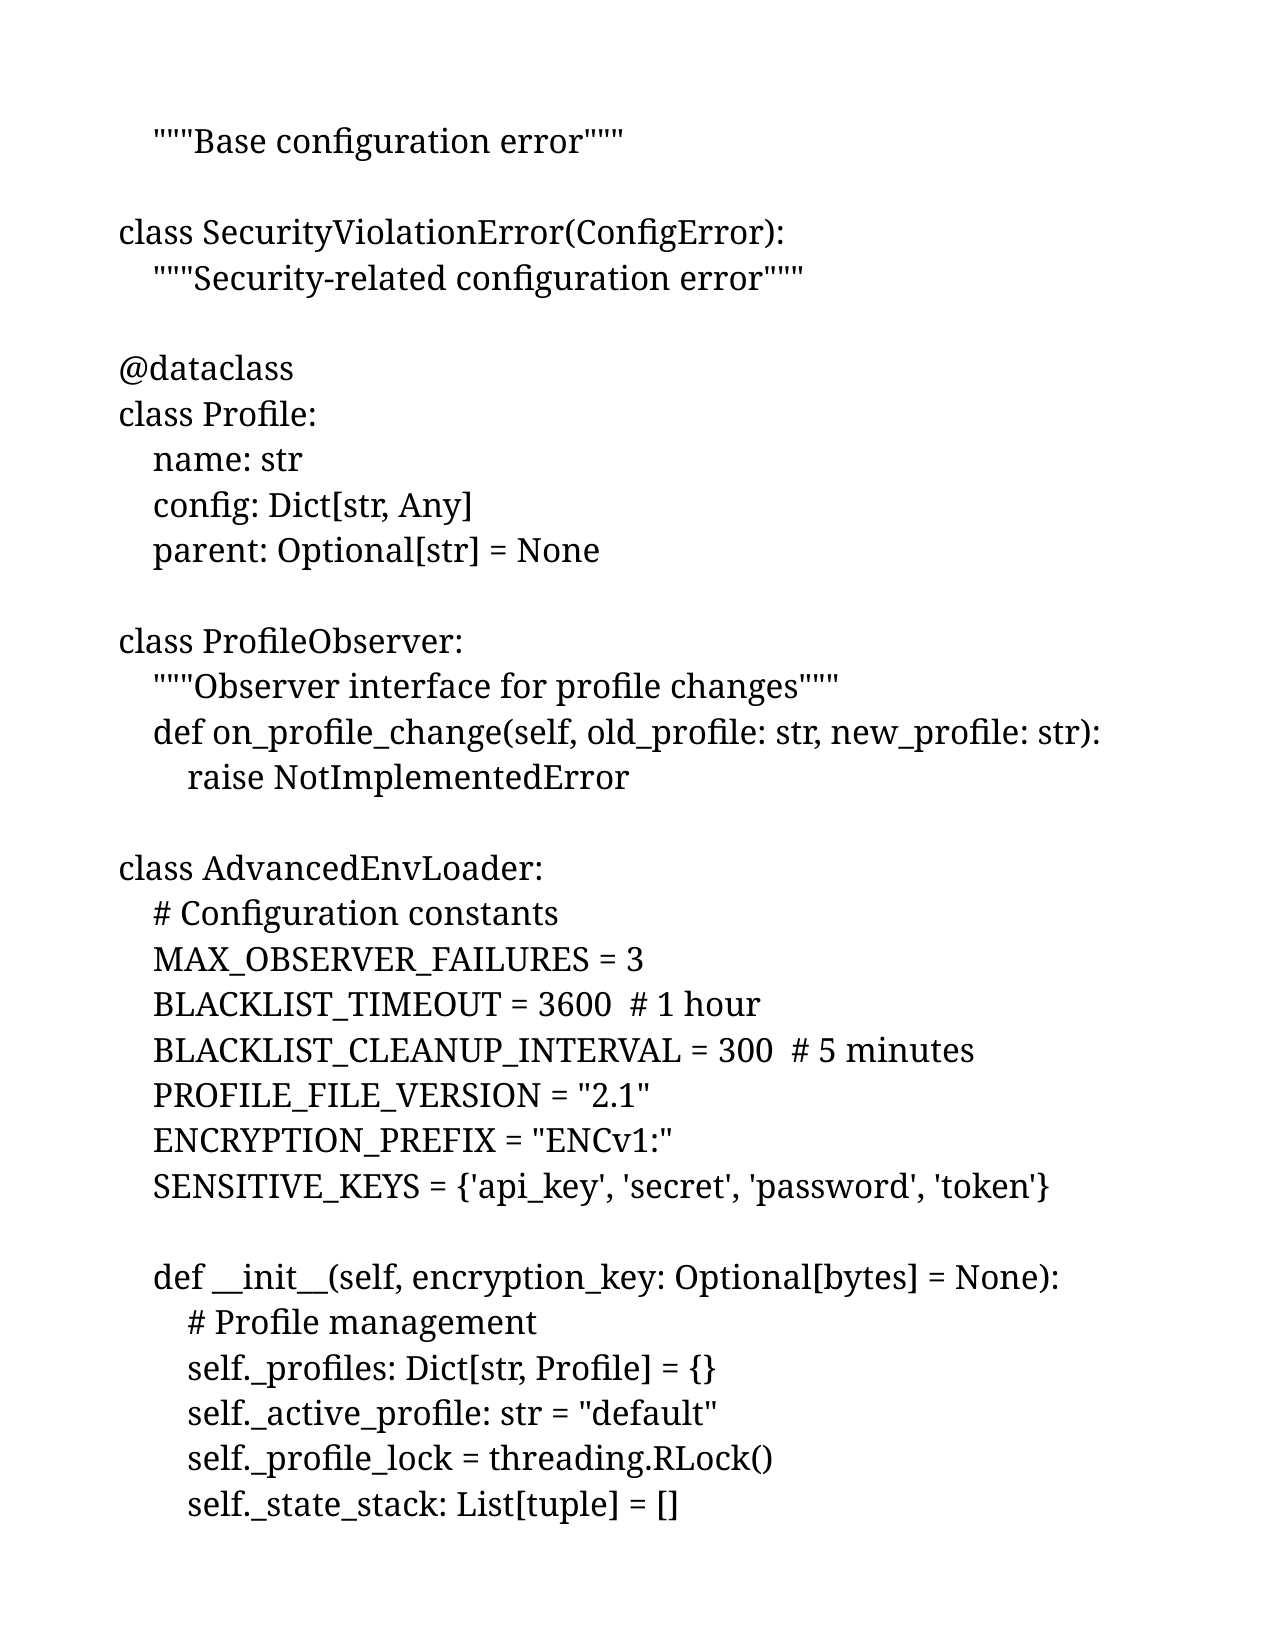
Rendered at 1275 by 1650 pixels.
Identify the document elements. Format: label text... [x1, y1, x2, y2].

text MAX_OBSERVER_FAILURES = 3 [118, 936, 1157, 981]
text self._profile_lock = threading.RLock() [118, 1435, 1157, 1481]
text class AdvancedEnvLoader: [118, 845, 1157, 890]
text raise NotImplementedError [118, 754, 1157, 799]
text def __init__(self, encryption_key: Optional[bytes] = None): [118, 1253, 1157, 1299]
text SENSITIVE_KEYS = {'api_key', 'secret', 'password', 'token'} [118, 1163, 1157, 1208]
text parent: Optional[str] = None [118, 527, 1157, 572]
text ENCRYPTION_PREFIX = "ENCv1:" [118, 1117, 1157, 1163]
text class Profile: [118, 391, 1157, 436]
text # Configuration constants [118, 890, 1157, 936]
text BLACKLIST_CLEANUP_INTERVAL = 300 # 5 minutes [118, 1026, 1157, 1072]
text """Observer interface for profile changes""" [118, 663, 1157, 708]
text name: str [118, 436, 1157, 481]
text config: Dict[str, Any] [118, 481, 1157, 527]
text # Profile management [118, 1299, 1157, 1344]
text PROFILE_FILE_VERSION = "2.1" [118, 1072, 1157, 1117]
text @dataclass [118, 345, 1157, 391]
text class ProfileObserver: [118, 618, 1157, 663]
text self._profiles: Dict[str, Profile] = {} [118, 1344, 1157, 1390]
text """Base configuration error""" [118, 118, 1157, 163]
text def on_profile_change(self, old_profile: str, new_profile: str): [118, 708, 1157, 754]
text self._active_profile: str = "default" [118, 1390, 1157, 1435]
text BLACKLIST_TIMEOUT = 3600 # 1 hour [118, 981, 1157, 1026]
text self._state_stack: List[tuple] = [] [118, 1481, 1157, 1526]
text class SecurityViolationError(ConfigError): [118, 209, 1157, 254]
text """Security-related configuration error""" [118, 254, 1157, 300]
